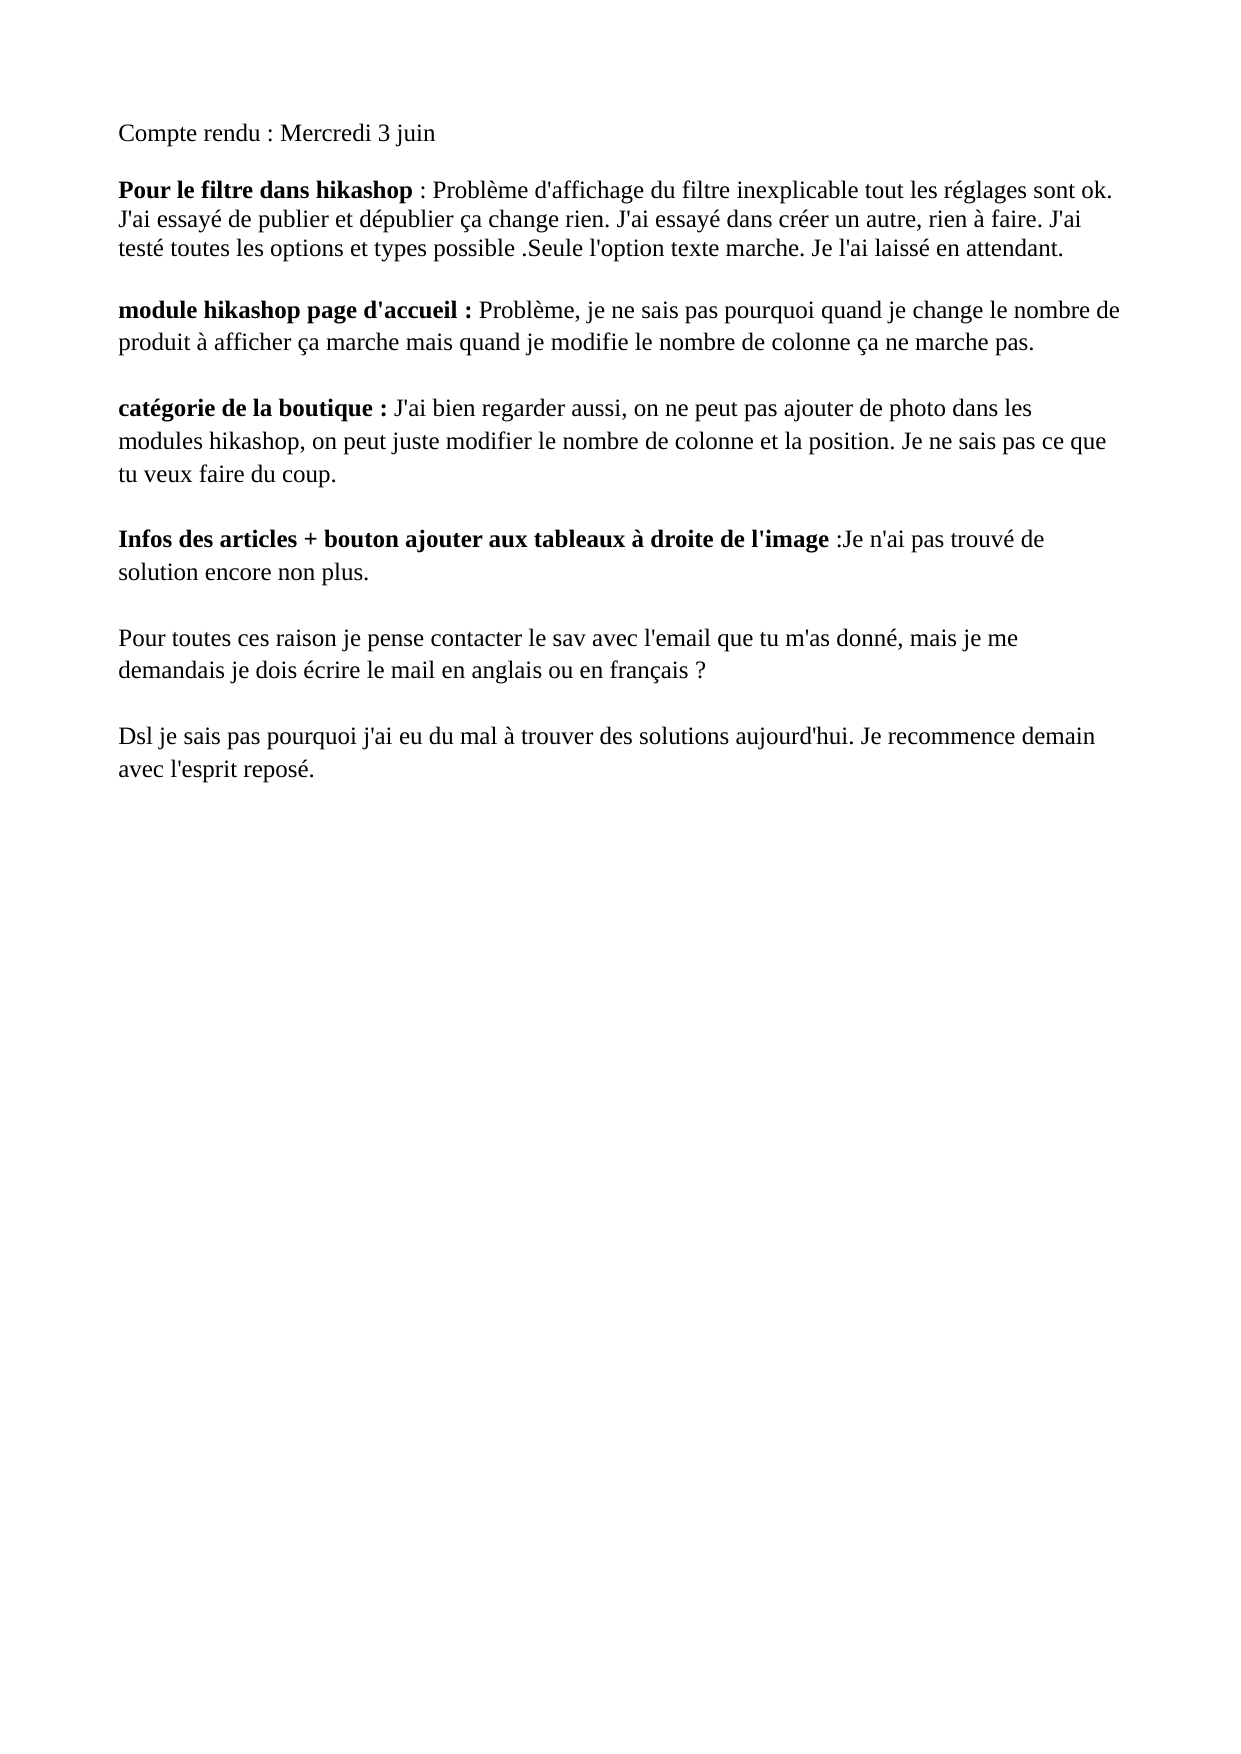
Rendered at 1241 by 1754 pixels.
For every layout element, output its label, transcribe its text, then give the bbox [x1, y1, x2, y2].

text module hikashop page d'accueil : Problème, je ne sais pas pourquoi quand je change le nombre de produit à afficher ça marche mais quand je modifie le nombre de colonne ça ne marche pas. [118, 291, 1122, 356]
text Pour le filtre dans hikashop : Problème d'affichage du filtre inexplicable tout les réglages sont ok. J'ai essayé de publier et dépublier ça change rien. J'ai essayé dans créer un autre, rien à faire. J'ai testé toutes les options et types possible .Seule l'option texte marche. Je l'ai laissé en attendant. [118, 176, 1122, 262]
text Pour toutes ces raison je pense contacter le sav avec l'email que tu m'as donné, mais je me demandais je dois écrire le mail en anglais ou en français ? [118, 619, 1122, 684]
text catégorie de la boutique : J'ai bien regarder aussi, on ne peut pas ajouter de photo dans les modules hikashop, on peut juste modifier le nombre de colonne et la position. Je ne sais pas ce que tu veux faire du coup. [118, 389, 1122, 487]
text Infos des articles + bouton ajouter aux tableaux à droite de l'image :Je n'ai pas trouvé de solution encore non plus. [118, 520, 1122, 586]
text Dsl je sais pas pourquoi j'ai eu du mal à trouver des solutions aujourd'hui. Je recommence demain avec l'esprit reposé. [118, 717, 1122, 783]
text Compte rendu : Mercredi 3 juin [118, 118, 1122, 147]
